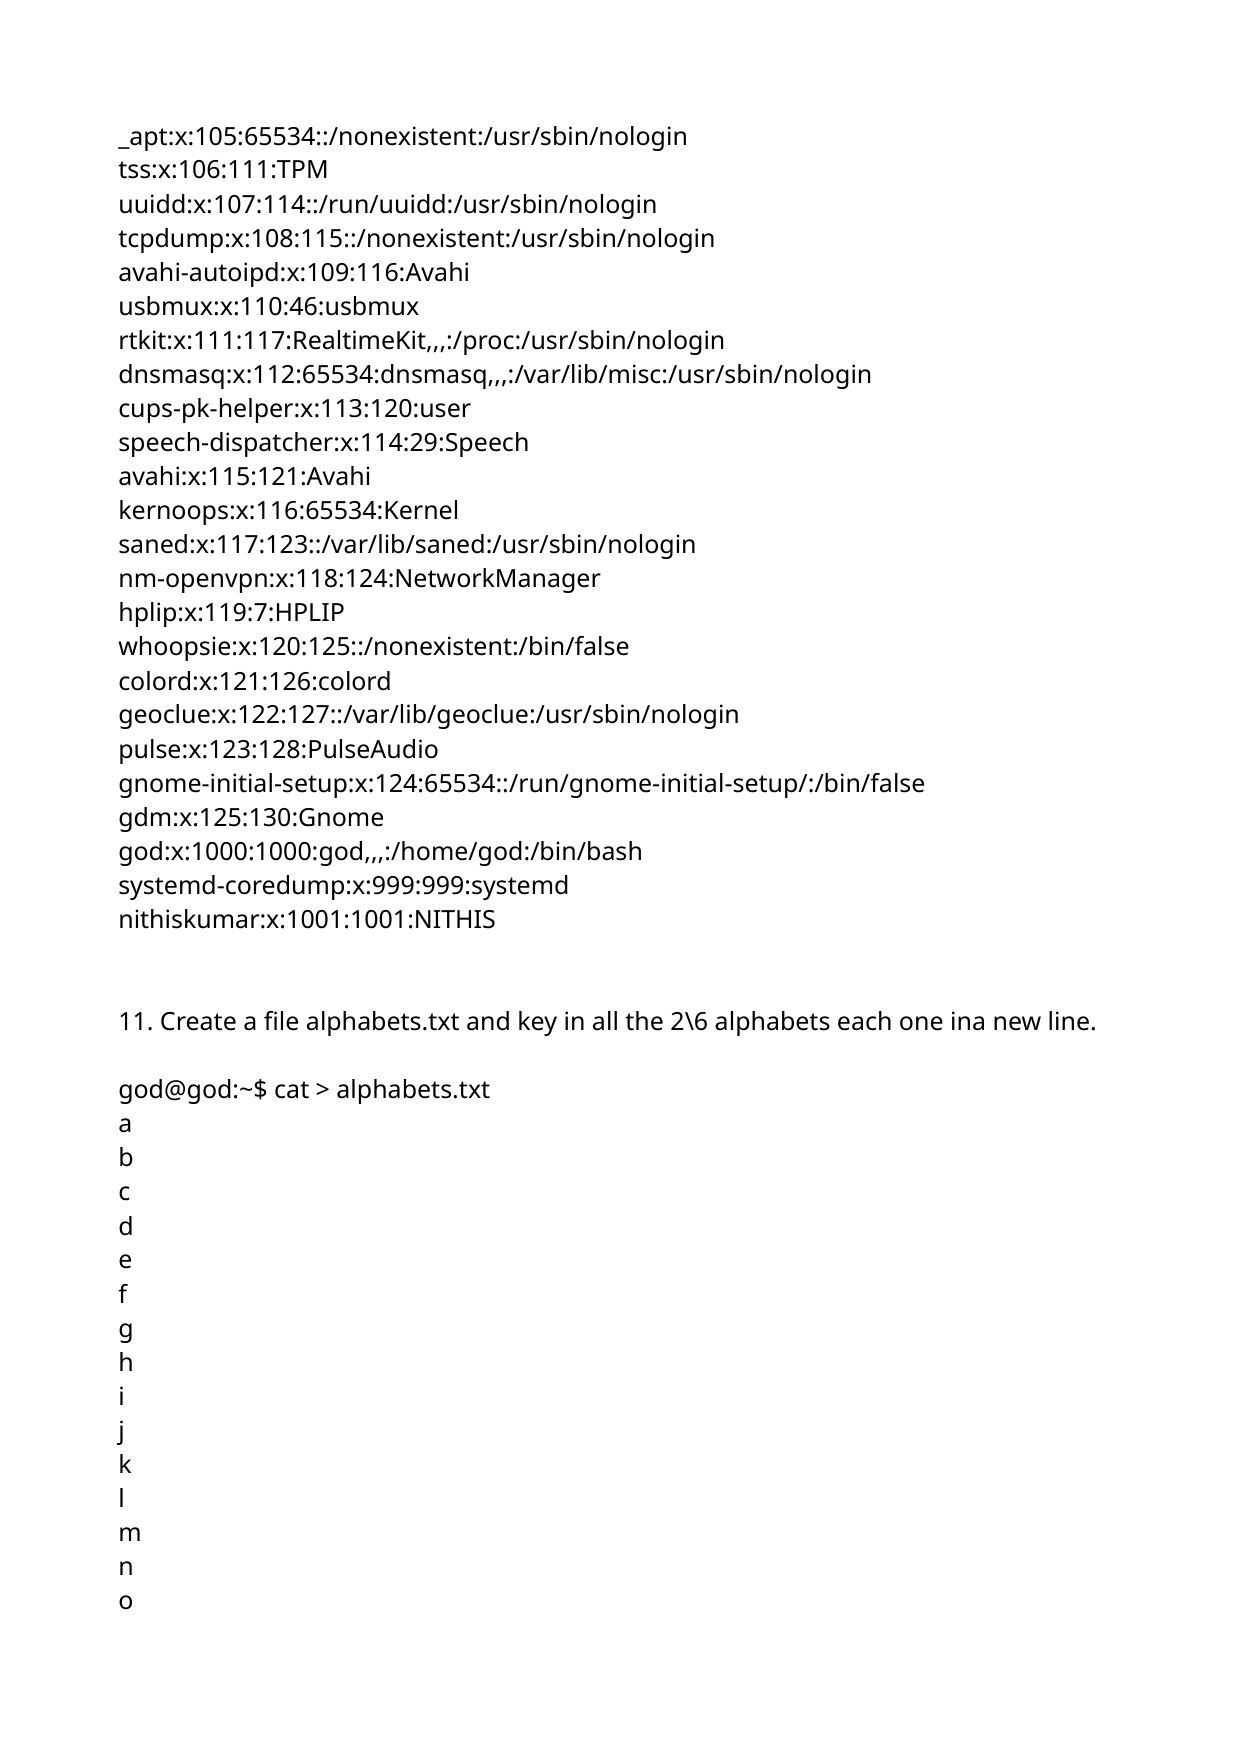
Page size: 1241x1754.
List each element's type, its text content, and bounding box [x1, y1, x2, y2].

text i [118, 1378, 1122, 1412]
text k [118, 1447, 1122, 1481]
text god:x:1000:1000:god,,,:/home/god:/bin/bash [118, 833, 1122, 867]
text gnome-initial-setup:x:124:65534::/run/gnome-initial-setup/:/bin/false [118, 765, 1122, 799]
text hplip:x:119:7:HPLIP [118, 595, 1122, 629]
text d [118, 1208, 1122, 1242]
text avahi:x:115:121:Avahi [118, 459, 1122, 493]
text b [118, 1140, 1122, 1174]
text kernoops:x:116:65534:Kernel [118, 493, 1122, 527]
text avahi-autoipd:x:109:116:Avahi [118, 254, 1122, 288]
text nithiskumar:x:1001:1001:NITHIS [118, 902, 1122, 936]
text uuidd:x:107:114::/run/uuidd:/usr/sbin/nologin [118, 186, 1122, 220]
text c [118, 1174, 1122, 1208]
text a [118, 1106, 1122, 1140]
text e [118, 1242, 1122, 1276]
text m [118, 1515, 1122, 1549]
text h [118, 1344, 1122, 1378]
text 11. Create a file alphabets.txt and key in all the 2\6 alphabets each one ina new line. [118, 1004, 1122, 1038]
text gdm:x:125:130:Gnome [118, 799, 1122, 833]
text f [118, 1276, 1122, 1310]
text _apt:x:105:65534::/nonexistent:/usr/sbin/nologin [118, 118, 1122, 152]
text dnsmasq:x:112:65534:dnsmasq,,,:/var/lib/misc:/usr/sbin/nologin [118, 357, 1122, 391]
text systemd-coredump:x:999:999:systemd [118, 867, 1122, 902]
text god@god:~$ cat > alphabets.txt [118, 1072, 1122, 1106]
text nm-openvpn:x:118:124:NetworkManager [118, 561, 1122, 595]
text j [118, 1412, 1122, 1447]
text geoclue:x:122:127::/var/lib/geoclue:/usr/sbin/nologin [118, 697, 1122, 731]
text tcpdump:x:108:115::/nonexistent:/usr/sbin/nologin [118, 220, 1122, 254]
text n [118, 1549, 1122, 1583]
text rtkit:x:111:117:RealtimeKit,,,:/proc:/usr/sbin/nologin [118, 322, 1122, 357]
text pulse:x:123:128:PulseAudio [118, 731, 1122, 765]
text tss:x:106:111:TPM [118, 152, 1122, 186]
text usbmux:x:110:46:usbmux [118, 288, 1122, 322]
text colord:x:121:126:colord [118, 663, 1122, 697]
text cups-pk-helper:x:113:120:user [118, 391, 1122, 425]
text l [118, 1481, 1122, 1515]
text g [118, 1310, 1122, 1344]
text whoopsie:x:120:125::/nonexistent:/bin/false [118, 629, 1122, 663]
text o [118, 1583, 1122, 1617]
text saned:x:117:123::/var/lib/saned:/usr/sbin/nologin [118, 527, 1122, 561]
text speech-dispatcher:x:114:29:Speech [118, 425, 1122, 459]
